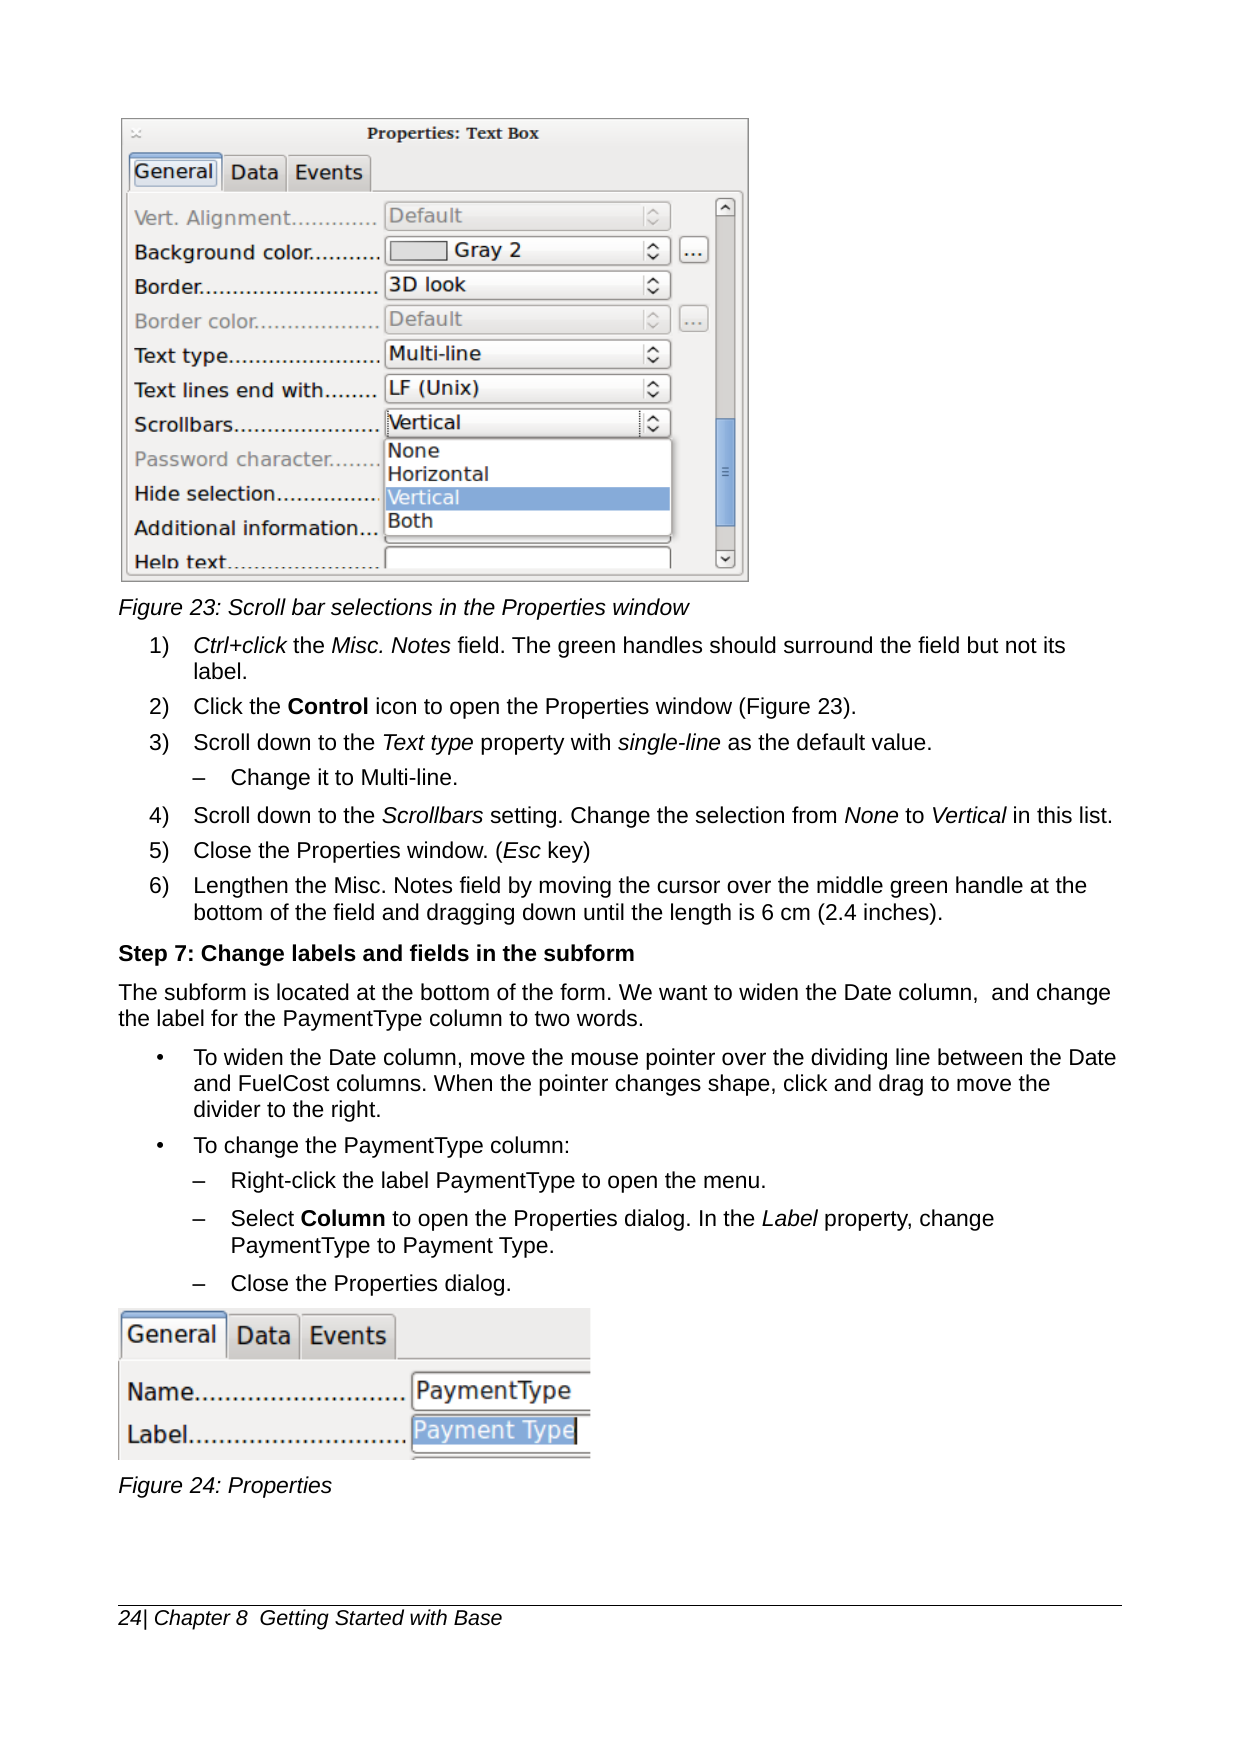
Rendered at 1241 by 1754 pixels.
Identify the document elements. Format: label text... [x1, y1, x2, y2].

list Click the Control icon to open the Properties window (Figure 23). [169, 693, 1122, 720]
list Right-click the label PaymentType to open the menu. [192, 1167, 1122, 1193]
list Lengthen the Misc. Notes field by moving the cursor over the middle green handle at the bottom of the field and dragging down until the length is 6 cm (2.4 inches). [169, 872, 1122, 925]
list Close the Properties window. (Esc key) [169, 837, 1122, 864]
list To change the PaymentType column: [156, 1132, 1122, 1158]
list Ctrl+click the Misc. Notes field. The green handles should surround the field but not its label. [169, 632, 1122, 684]
text Step 7: Change labels and fields in the subform [118, 940, 1122, 967]
picture [121, 118, 749, 582]
list Scroll down to the Scrollbars setting. Change the selection from None to Vertical in this list. [169, 802, 1122, 828]
list To widen the Date column, move the mouse pointer over the dividing line between the Date and FuelCost columns. When the pointer changes shape, click and drag to move the divider to the right. [156, 1044, 1122, 1123]
text Figure 23: Scroll bar selections in the Properties window [118, 593, 752, 620]
list Select Column to open the Properties dialog. In the Label property, change PaymentType to Payment Type. [192, 1205, 1122, 1258]
picture [118, 1308, 591, 1460]
text Figure 24: Properties [118, 1472, 591, 1498]
list Scroll down to the Text type property with single-line as the default value. [169, 728, 1122, 755]
text The subform is located at the bottom of the form. We want to widen the Date column, and change the label for the PaymentType column to two words. [118, 978, 1122, 1031]
list Close the Properties dialog. [192, 1270, 1122, 1296]
list Change it to Multi-line. [192, 764, 1122, 790]
